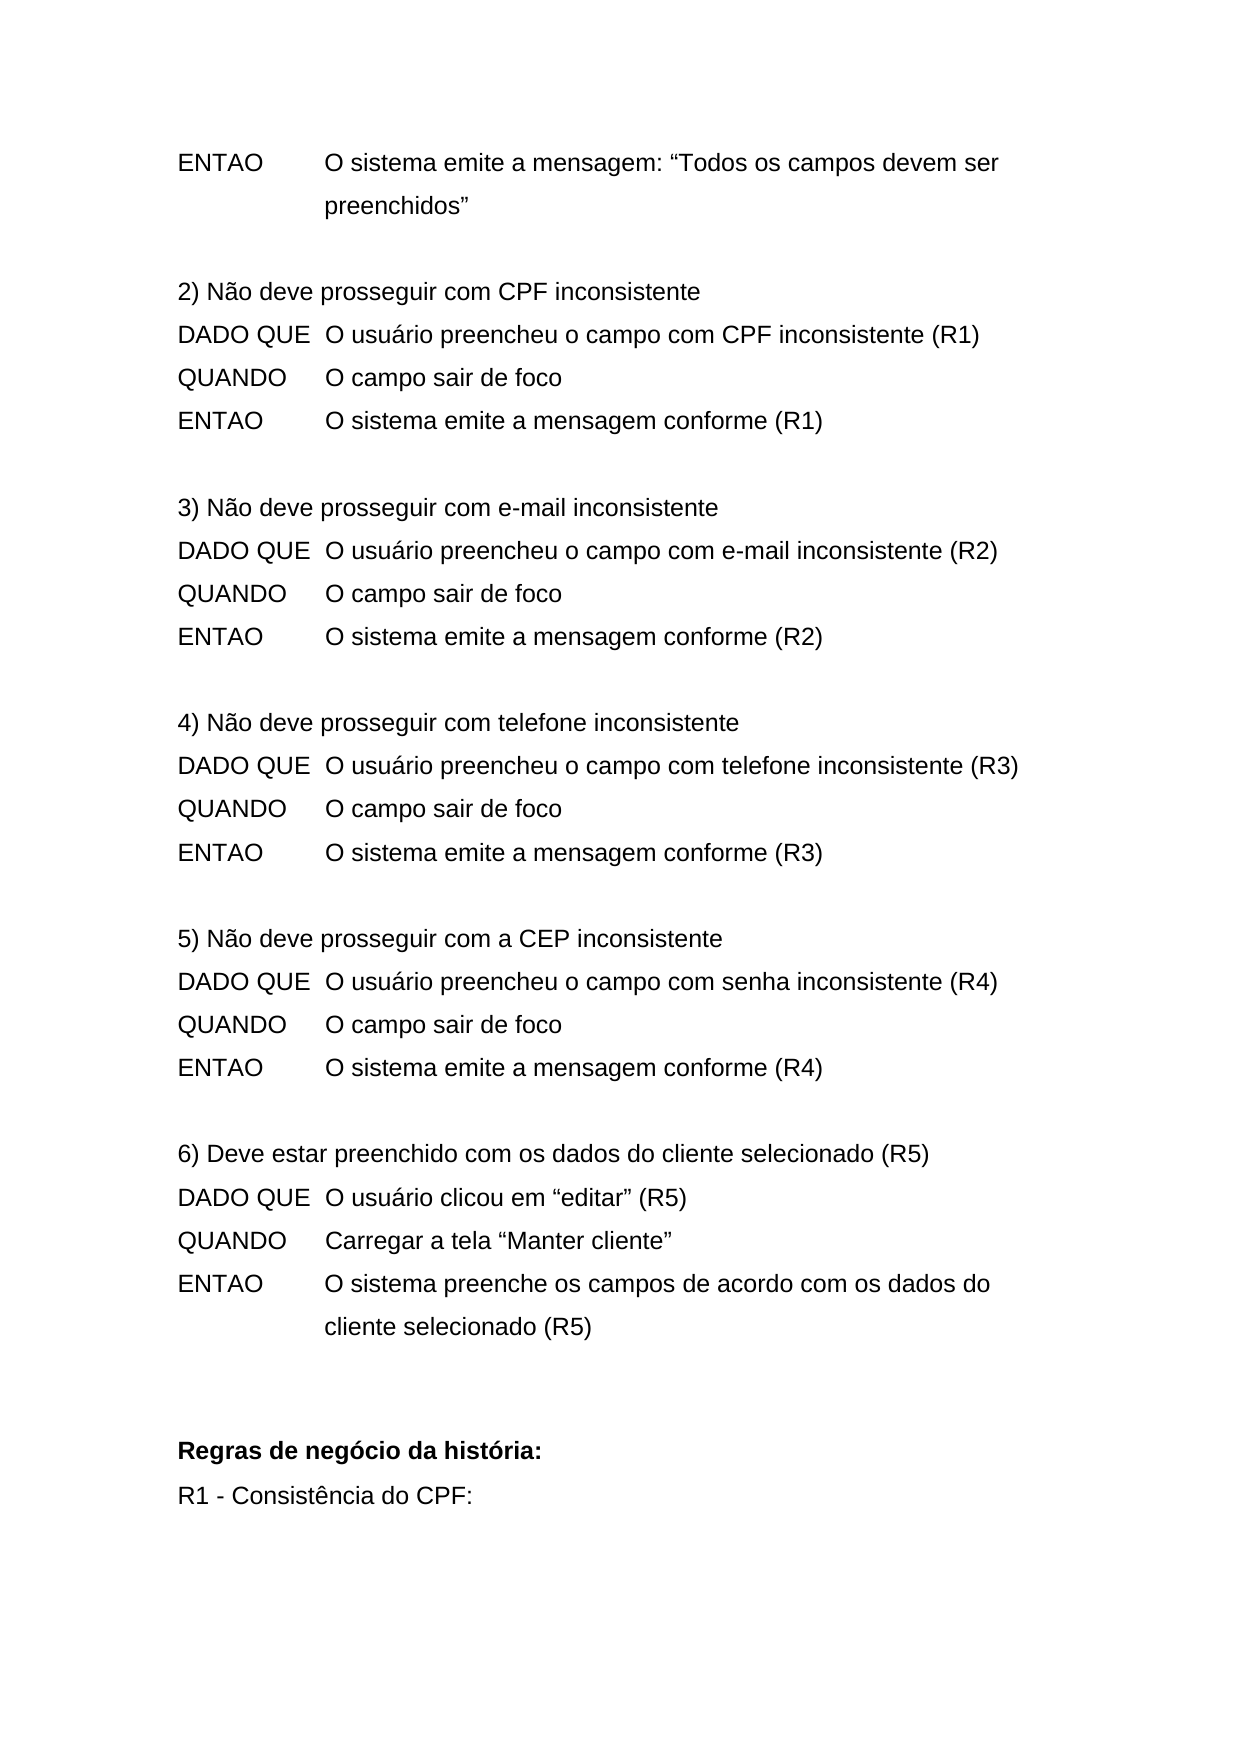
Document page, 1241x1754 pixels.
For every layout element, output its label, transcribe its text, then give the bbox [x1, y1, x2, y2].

text ENTAO O sistema emite a mensagem conforme (R1) [177, 406, 1063, 435]
text QUANDO O campo sair de foco [177, 363, 1063, 392]
subtitle Regras de negócio da história: [177, 1436, 1063, 1464]
text DADO QUE O usuário preencheu o campo com e-mail inconsistente (R2) [177, 536, 1063, 564]
text QUANDO O campo sair de foco [177, 579, 1063, 608]
text QUANDO O campo sair de foco [177, 1010, 1063, 1039]
text ENTAO O sistema emite a mensagem conforme (R2) [177, 622, 1063, 651]
text 5) Não deve prosseguir com a CEP inconsistente [177, 924, 1063, 953]
text 3) Não deve prosseguir com e-mail inconsistente [177, 493, 1063, 521]
text ENTAO O sistema emite a mensagem: “Todos os campos devem ser preenchidos” [177, 148, 1063, 219]
text 2) Não deve prosseguir com CPF inconsistente [177, 277, 1063, 306]
text 6) Deve estar preenchido com os dados do cliente selecionado (R5) [177, 1139, 1063, 1168]
text DADO QUE O usuário preencheu o campo com senha inconsistente (R4) [177, 967, 1063, 996]
text ENTAO O sistema emite a mensagem conforme (R3) [177, 838, 1063, 866]
text QUANDO O campo sair de foco [177, 794, 1063, 823]
text DADO QUE O usuário clicou em “editar” (R5) [177, 1183, 1063, 1211]
text ENTAO O sistema emite a mensagem conforme (R4) [177, 1053, 1063, 1082]
text R1 - Consistência do CPF: [177, 1481, 1063, 1510]
text ENTAO O sistema preenche os campos de acordo com os dados do cliente selecionado (R5) [177, 1269, 1063, 1341]
text DADO QUE O usuário preencheu o campo com telefone inconsistente (R3) [177, 751, 1063, 780]
text QUANDO Carregar a tela “Manter cliente” [177, 1226, 1063, 1254]
text DADO QUE O usuário preencheu o campo com CPF inconsistente (R1) [177, 320, 1063, 349]
text 4) Não deve prosseguir com telefone inconsistente [177, 708, 1063, 737]
